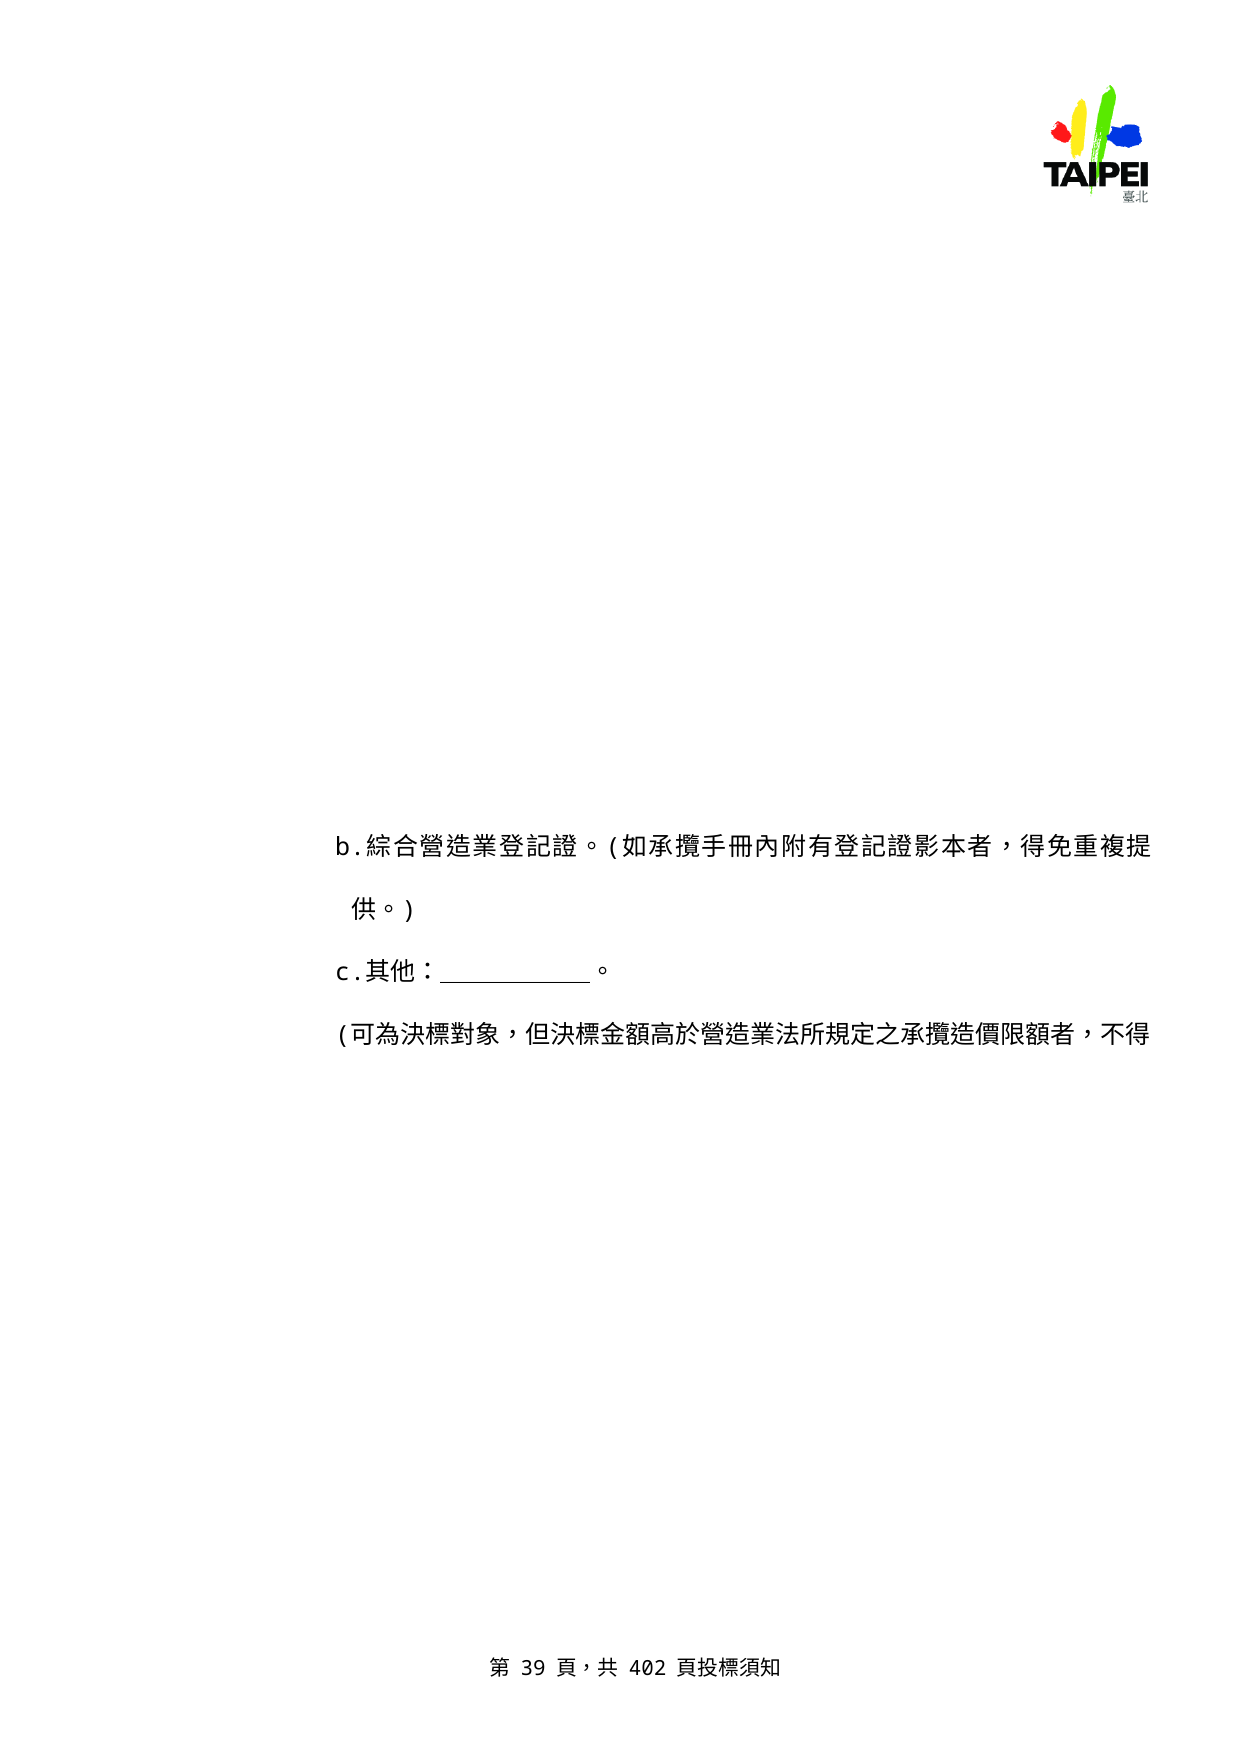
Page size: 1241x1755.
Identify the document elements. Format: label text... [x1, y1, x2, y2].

text c.其他：＿＿＿＿＿＿。 [335, 928, 1152, 991]
text (可為決標對象，但決標金額高於營造業法所規定之承攬造價限額者，不得 [335, 991, 1152, 1053]
text b.綜合營造業登記證。(如承攬手冊內附有登記證影本者，得免重複提供。) [335, 803, 1152, 928]
